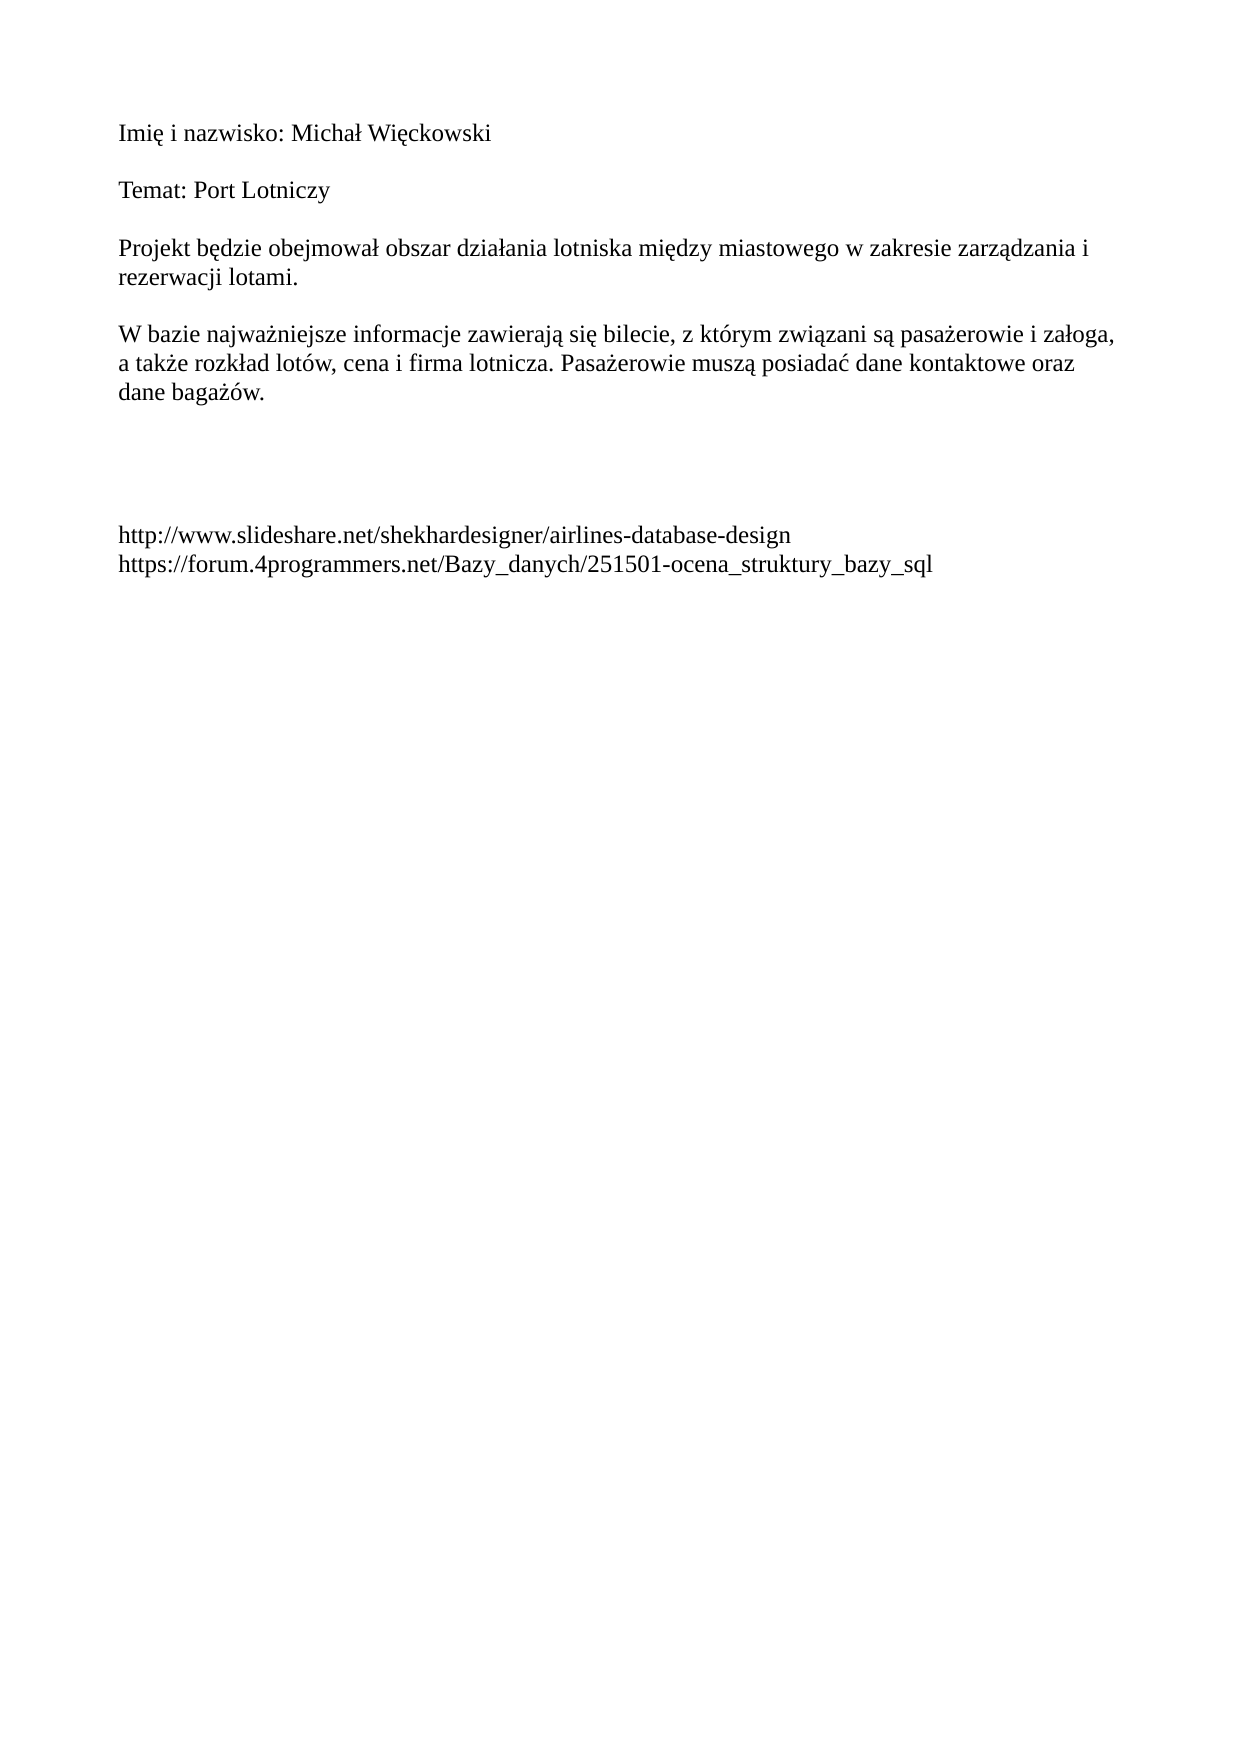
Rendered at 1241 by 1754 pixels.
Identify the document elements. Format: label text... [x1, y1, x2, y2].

text Imię i nazwisko: Michał Więckowski [118, 118, 1122, 147]
text Temat: Port Lotniczy [118, 176, 1122, 204]
text W bazie najważniejsze informacje zawierają się bilecie, z którym związani są pasażerowie i załoga, a także rozkład lotów, cena i firma lotnicza. Pasażerowie muszą posiadać dane kontaktowe oraz dane bagażów. [118, 319, 1122, 406]
text https://forum.4programmers.net/Bazy_danych/251501-ocena_struktury_bazy_sql [118, 549, 1122, 578]
text Projekt będzie obejmował obszar działania lotniska między miastowego w zakresie zarządzania i rezerwacji lotami. [118, 233, 1122, 291]
text http://www.slideshare.net/shekhardesigner/airlines-database-design [118, 521, 1122, 549]
